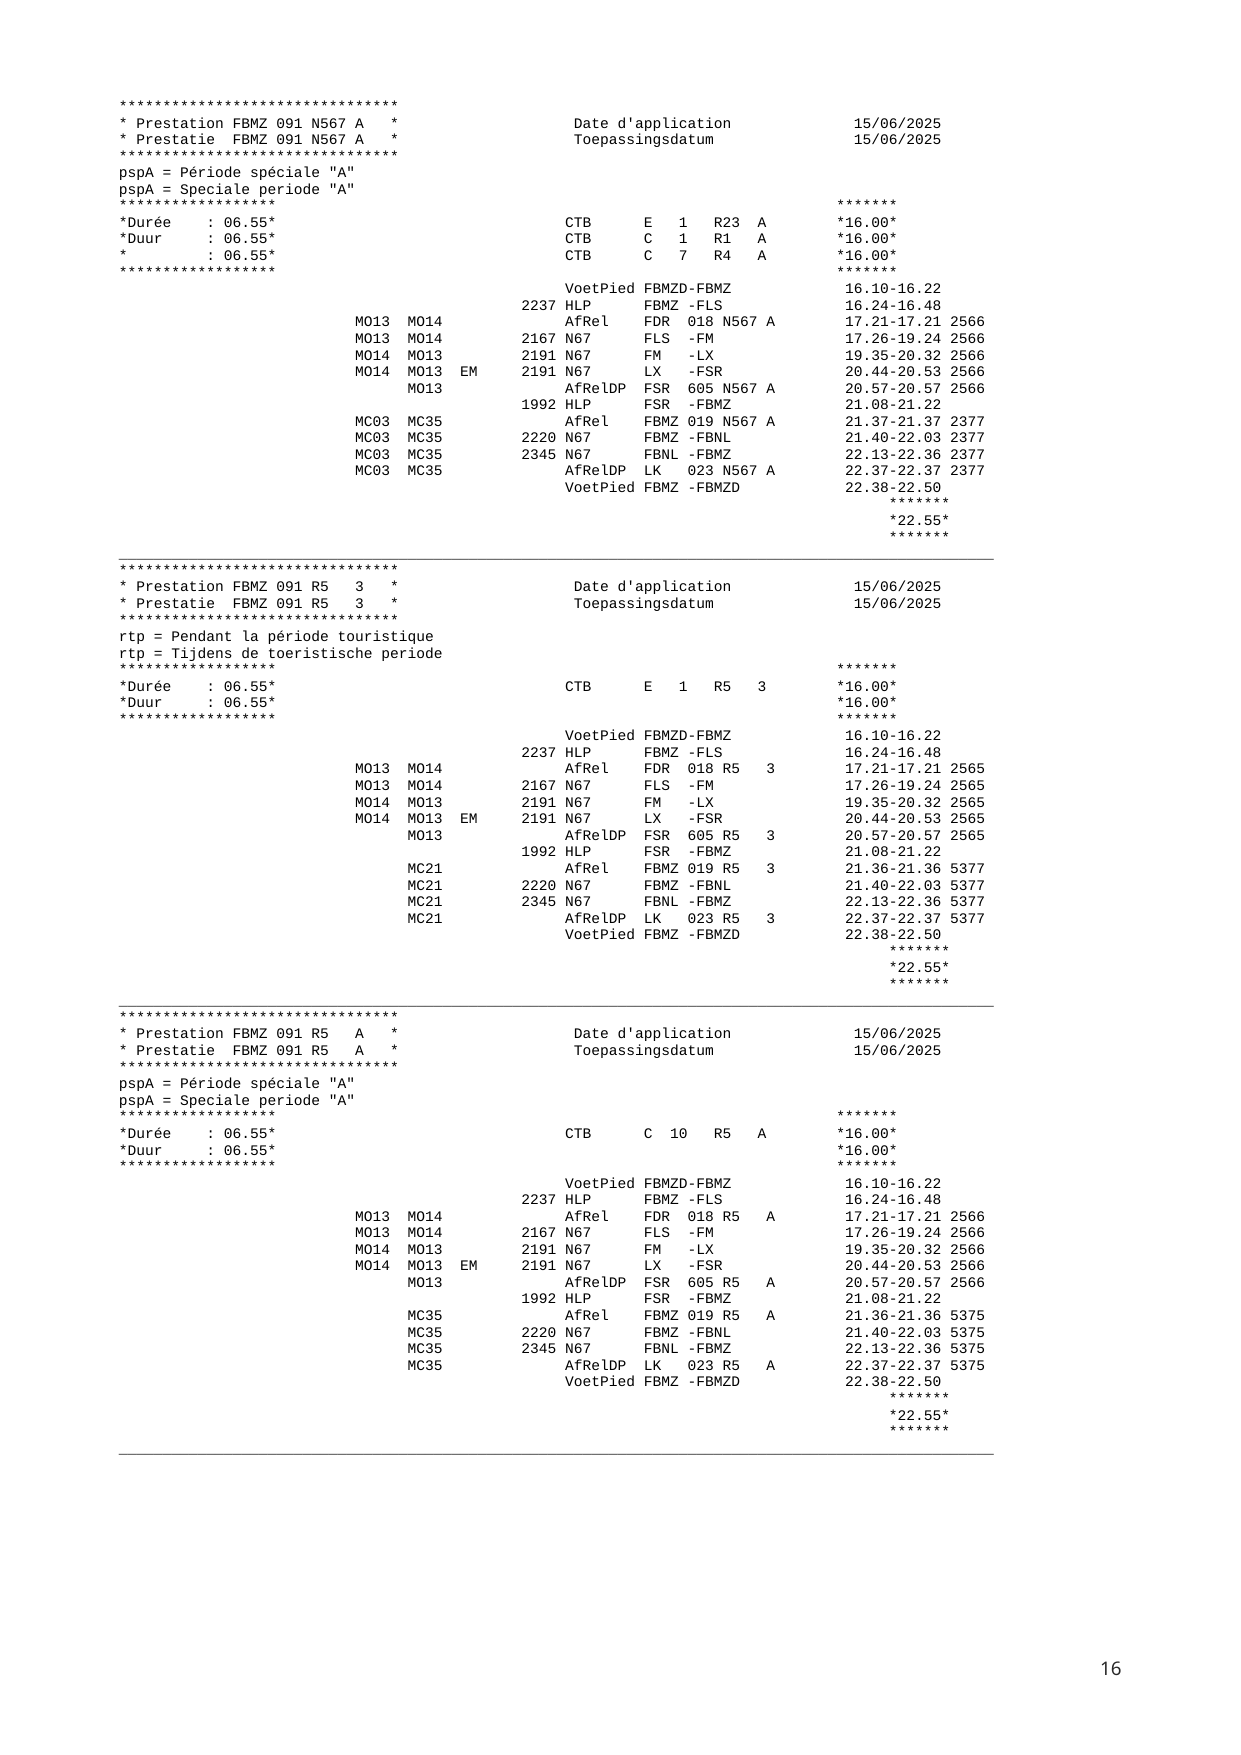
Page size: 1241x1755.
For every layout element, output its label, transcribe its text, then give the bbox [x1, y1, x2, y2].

text ******************************** * Prestation FBMZ 091 R5 A * Date d'application 15/06/2025 * Prestatie FBMZ 091 R5 A * Toepassingsdatum 15/06/2025 ******************************** pspA = Période spéciale "A" pspA = Speciale periode "A" ****************** ******* *Durée : 06.55* CTB C 10 R5 A *16.00* *Duur : 06.55* *16.00* ****************** ******* VoetPied FBMZD-FBMZ 16.10-16.22 2237 HLP FBMZ -FLS 16.24-16.48 MO13 MO14 AfRel FDR 018 R5 A 17.21-17.21 2566 MO13 MO14 2167 N67 FLS -FM 17.26-19.24 2566 MO14 MO13 2191 N67 FM -LX 19.35-20.32 2566 MO14 MO13 EM 2191 N67 LX -FSR 20.44-20.53 2566 MO13 AfRelDP FSR 605 R5 A 20.57-20.57 2566 1992 HLP FSR -FBMZ 21.08-21.22 MC35 AfRel FBMZ 019 R5 A 21.36-21.36 5375 MC35 2220 N67 FBMZ -FBNL 21.40-22.03 5375 MC35 2345 N67 FBNL -FBMZ 22.13-22.36 5375 MC35 AfRelDP LK 023 R5 A 22.37-22.37 5375 VoetPied FBMZ -FBMZD 22.38-22.50 ******* *22.55* ******* ____________________________________________________________________________________________________ [119, 1010, 1122, 1457]
text ******************************** * Prestation FBMZ 091 N567 A * Date d'application 15/06/2025 * Prestatie FBMZ 091 N567 A * Toepassingsdatum 15/06/2025 ******************************** pspA = Période spéciale "A" pspA = Speciale periode "A" ****************** ******* *Durée : 06.55* CTB E 1 R23 A *16.00* *Duur : 06.55* CTB C 1 R1 A *16.00* * : 06.55* CTB C 7 R4 A *16.00* ****************** ******* VoetPied FBMZD-FBMZ 16.10-16.22 2237 HLP FBMZ -FLS 16.24-16.48 MO13 MO14 AfRel FDR 018 N567 A 17.21-17.21 2566 MO13 MO14 2167 N67 FLS -FM 17.26-19.24 2566 MO14 MO13 2191 N67 FM -LX 19.35-20.32 2566 MO14 MO13 EM 2191 N67 LX -FSR 20.44-20.53 2566 MO13 AfRelDP FSR 605 N567 A 20.57-20.57 2566 1992 HLP FSR -FBMZ 21.08-21.22 MC03 MC35 AfRel FBMZ 019 N567 A 21.37-21.37 2377 MC03 MC35 2220 N67 FBMZ -FBNL 21.40-22.03 2377 MC03 MC35 2345 N67 FBNL -FBMZ 22.13-22.36 2377 MC03 MC35 AfRelDP LK 023 N567 A 22.37-22.37 2377 VoetPied FBMZ -FBMZD 22.38-22.50 ******* *22.55* ******* ____________________________________________________________________________________________________ [119, 99, 1122, 563]
text ******************************** * Prestation FBMZ 091 R5 3 * Date d'application 15/06/2025 * Prestatie FBMZ 091 R5 3 * Toepassingsdatum 15/06/2025 ******************************** rtp = Pendant la période touristique rtp = Tijdens de toeristische periode ****************** ******* *Durée : 06.55* CTB E 1 R5 3 *16.00* *Duur : 06.55* *16.00* ****************** ******* VoetPied FBMZD-FBMZ 16.10-16.22 2237 HLP FBMZ -FLS 16.24-16.48 MO13 MO14 AfRel FDR 018 R5 3 17.21-17.21 2565 MO13 MO14 2167 N67 FLS -FM 17.26-19.24 2565 MO14 MO13 2191 N67 FM -LX 19.35-20.32 2565 MO14 MO13 EM 2191 N67 LX -FSR 20.44-20.53 2565 MO13 AfRelDP FSR 605 R5 3 20.57-20.57 2565 1992 HLP FSR -FBMZ 21.08-21.22 MC21 AfRel FBMZ 019 R5 3 21.36-21.36 5377 MC21 2220 N67 FBMZ -FBNL 21.40-22.03 5377 MC21 2345 N67 FBNL -FBMZ 22.13-22.36 5377 MC21 AfRelDP LK 023 R5 3 22.37-22.37 5377 VoetPied FBMZ -FBMZD 22.38-22.50 ******* *22.55* ******* ____________________________________________________________________________________________________ [119, 563, 1122, 1010]
